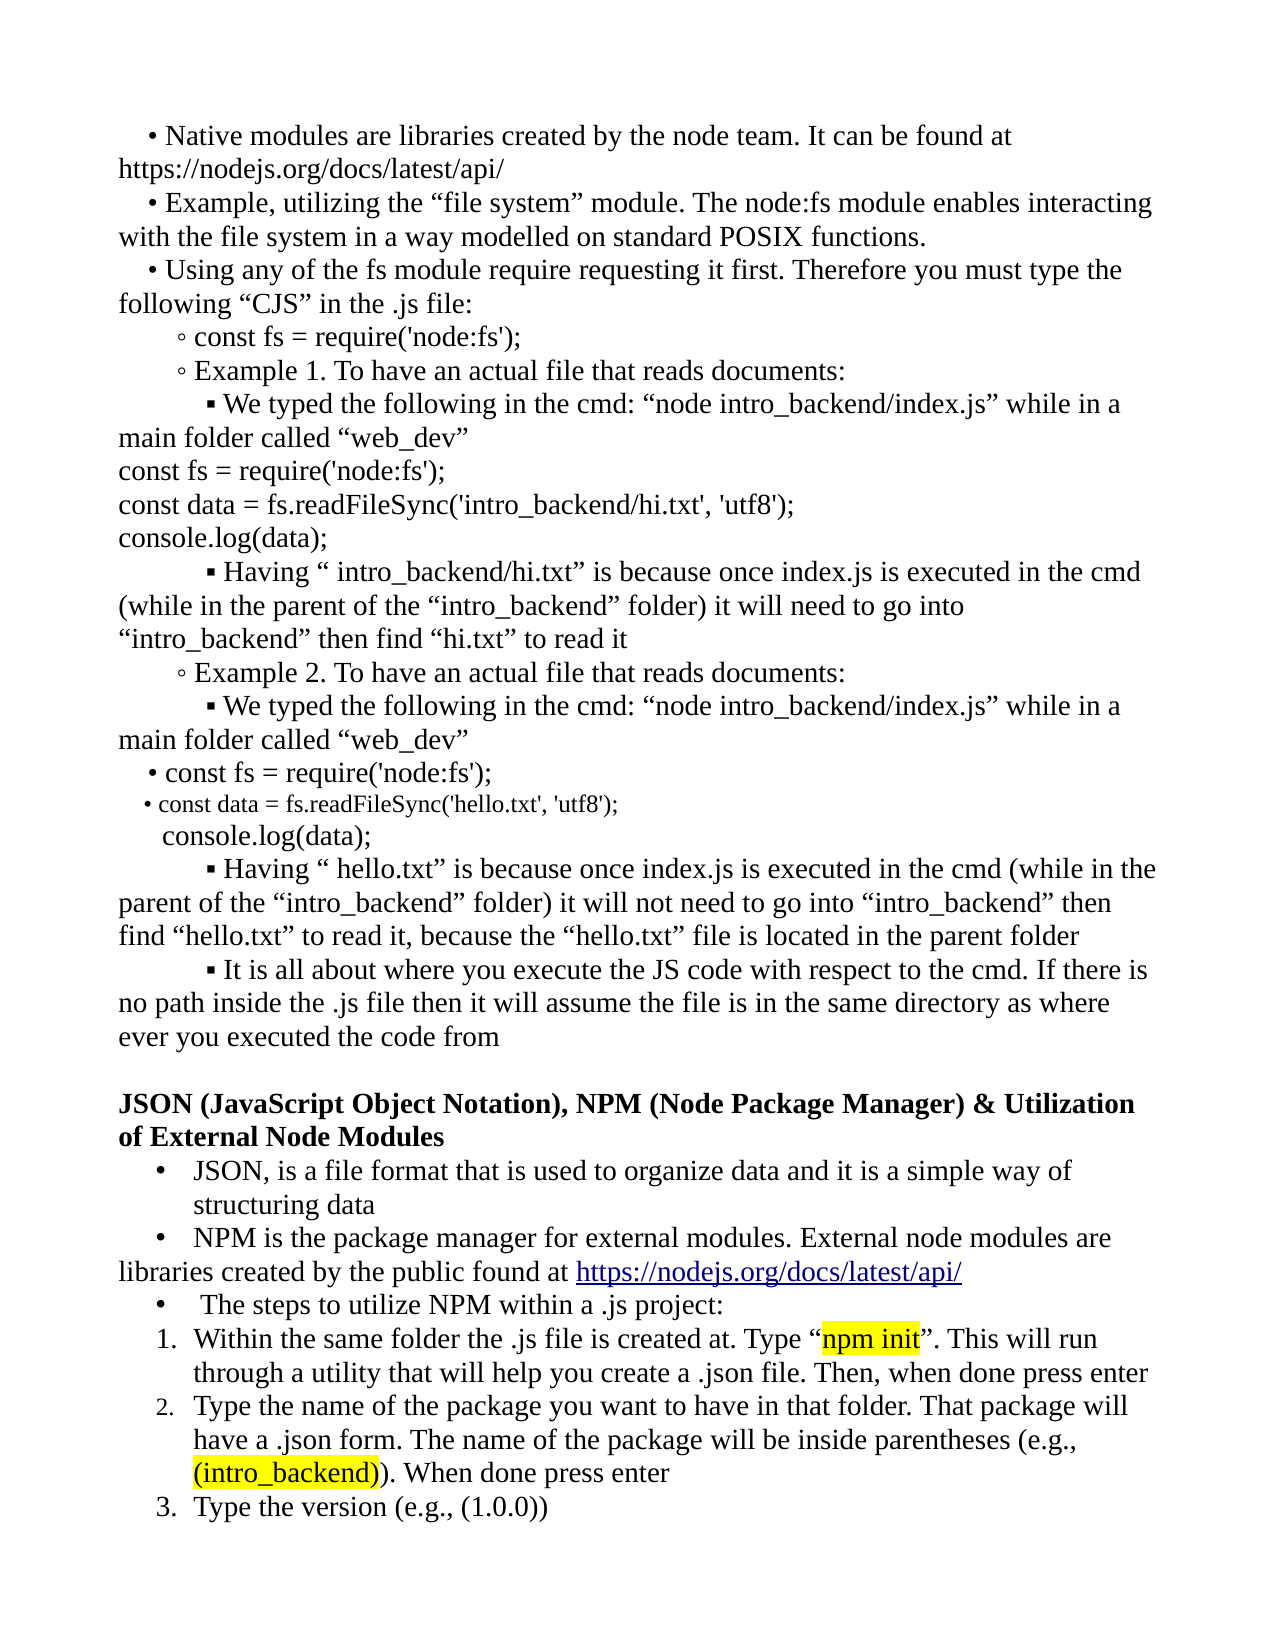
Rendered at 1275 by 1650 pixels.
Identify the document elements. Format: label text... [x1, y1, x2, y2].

text libraries created by the public found at https://nodejs.org/docs/latest/api/ [118, 1254, 1157, 1287]
text • const fs = require('node:fs'); [118, 755, 1157, 789]
text ▪ Having “ intro_backend/hi.txt” is because once index.js is executed in the cmd (while in the parent of the “intro_backend” folder) it will need to go into “intro_backend” then find “hi.txt” to read it [118, 554, 1157, 655]
list JSON, is a file format that is used to organize data and it is a simple way of structuring data [156, 1153, 1157, 1220]
text ◦ const fs = require('node:fs'); [118, 319, 1157, 353]
text ▪ It is all about where you execute the JS code with respect to the cmd. If there is no path inside the .js file then it will assume the file is in the same directory as where ever you executed the code from [118, 952, 1157, 1052]
list Type the name of the package you want to have in that folder. That package will have a .json form. The name of the package will be inside parentheses (e.g., (intro_backend)). When done press enter [156, 1388, 1157, 1489]
list NPM is the package manager for external modules. External node modules are [156, 1220, 1157, 1254]
text const data = fs.readFileSync('intro_backend/hi.txt', 'utf8'); [118, 487, 1157, 521]
text • Example, utilizing the “file system” module. The node:fs module enables interacting with the file system in a way modelled on standard POSIX functions. [118, 185, 1157, 252]
text ▪ Having “ hello.txt” is because once index.js is executed in the cmd (while in the parent of the “intro_backend” folder) it will not need to go into “intro_backend” then find “hello.txt” to read it, because the “hello.txt” file is located in the parent folder [118, 851, 1157, 952]
text • Native modules are libraries created by the node team. It can be found at https://nodejs.org/docs/latest/api/ [118, 118, 1157, 185]
text • Using any of the fs module require requesting it first. Therefore you must type the following “CJS” in the .js file: [118, 252, 1157, 319]
text JSON (JavaScript Object Notation), NPM (Node Package Manager) & Utilization of External Node Modules [118, 1086, 1157, 1153]
text console.log(data); [118, 521, 1157, 554]
text const fs = require('node:fs'); [118, 453, 1157, 487]
text ◦ Example 1. To have an actual file that reads documents: [118, 353, 1157, 386]
list The steps to utilize NPM within a .js project: [156, 1287, 1157, 1321]
list Type the version (e.g., (1.0.0)) [156, 1489, 1157, 1522]
text • const data = fs.readFileSync('hello.txt', 'utf8'); [118, 789, 1157, 818]
text ▪ We typed the following in the cmd: “node intro_backend/index.js” while in a main folder called “web_dev” [118, 688, 1157, 755]
text console.log(data); [118, 818, 1157, 851]
text ▪ We typed the following in the cmd: “node intro_backend/index.js” while in a main folder called “web_dev” [118, 386, 1157, 453]
list Within the same folder the .js file is created at. Type “npm init”. This will run through a utility that will help you create a .json file. Then, when done press enter [156, 1321, 1157, 1388]
text ◦ Example 2. To have an actual file that reads documents: [118, 655, 1157, 688]
